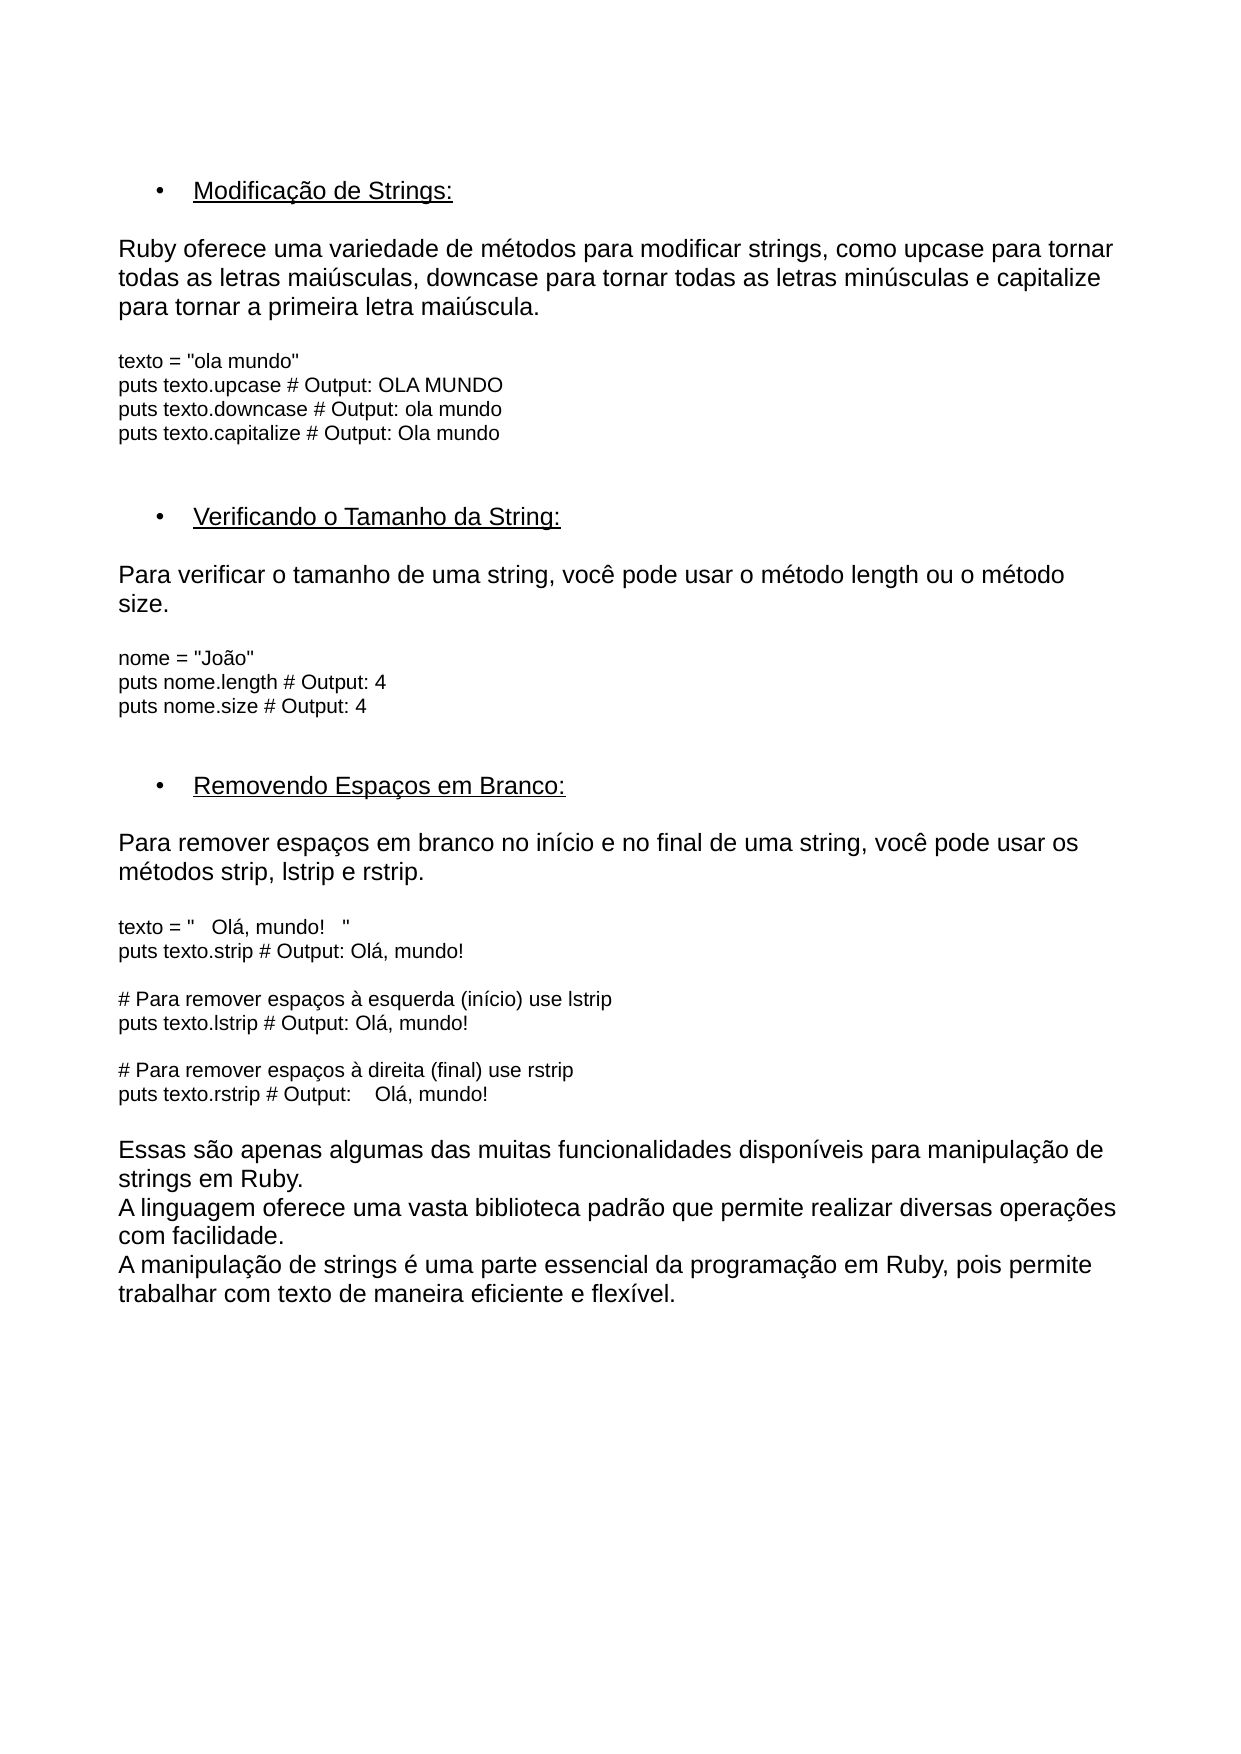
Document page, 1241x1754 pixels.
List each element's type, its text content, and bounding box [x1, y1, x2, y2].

text puts texto.capitalize # Output: Ola mundo [118, 421, 1122, 445]
text puts texto.upcase # Output: OLA MUNDO [118, 373, 1122, 397]
list Verificando o Tamanho da String: [156, 502, 1122, 531]
text texto = "ola mundo" [118, 349, 1122, 373]
text puts texto.downcase # Output: ola mundo [118, 397, 1122, 421]
text Essas são apenas algumas das muitas funcionalidades disponíveis para manipulação de strings em Ruby. [118, 1135, 1122, 1192]
text texto = " Olá, mundo! " [118, 914, 1122, 938]
text Para verificar o tamanho de uma string, você pode usar o método length ou o método size. [118, 560, 1122, 617]
text puts texto.rstrip # Output: Olá, mundo! [118, 1082, 1122, 1106]
text Ruby oferece uma variedade de métodos para modificar strings, como upcase para tornar todas as letras maiúsculas, downcase para tornar todas as letras minúsculas e capitalize para tornar a primeira letra maiúscula. [118, 234, 1122, 320]
text puts nome.size # Output: 4 [118, 694, 1122, 718]
list Modificação de Strings: [156, 176, 1122, 205]
text Para remover espaços em branco no início e no final de uma string, você pode usar os métodos strip, lstrip e rstrip. [118, 828, 1122, 886]
text puts texto.strip # Output: Olá, mundo! [118, 938, 1122, 962]
text nome = "João" [118, 646, 1122, 670]
text puts nome.length # Output: 4 [118, 670, 1122, 694]
text puts texto.lstrip # Output: Olá, mundo! [118, 1010, 1122, 1034]
text # Para remover espaços à esquerda (início) use lstrip [118, 986, 1122, 1010]
text # Para remover espaços à direita (final) use rstrip [118, 1058, 1122, 1082]
text A manipulação de strings é uma parte essencial da programação em Ruby, pois permite trabalhar com texto de maneira eficiente e flexível. [118, 1250, 1122, 1307]
list Removendo Espaços em Branco: [156, 771, 1122, 799]
text A linguagem oferece uma vasta biblioteca padrão que permite realizar diversas operações com facilidade. [118, 1192, 1122, 1250]
